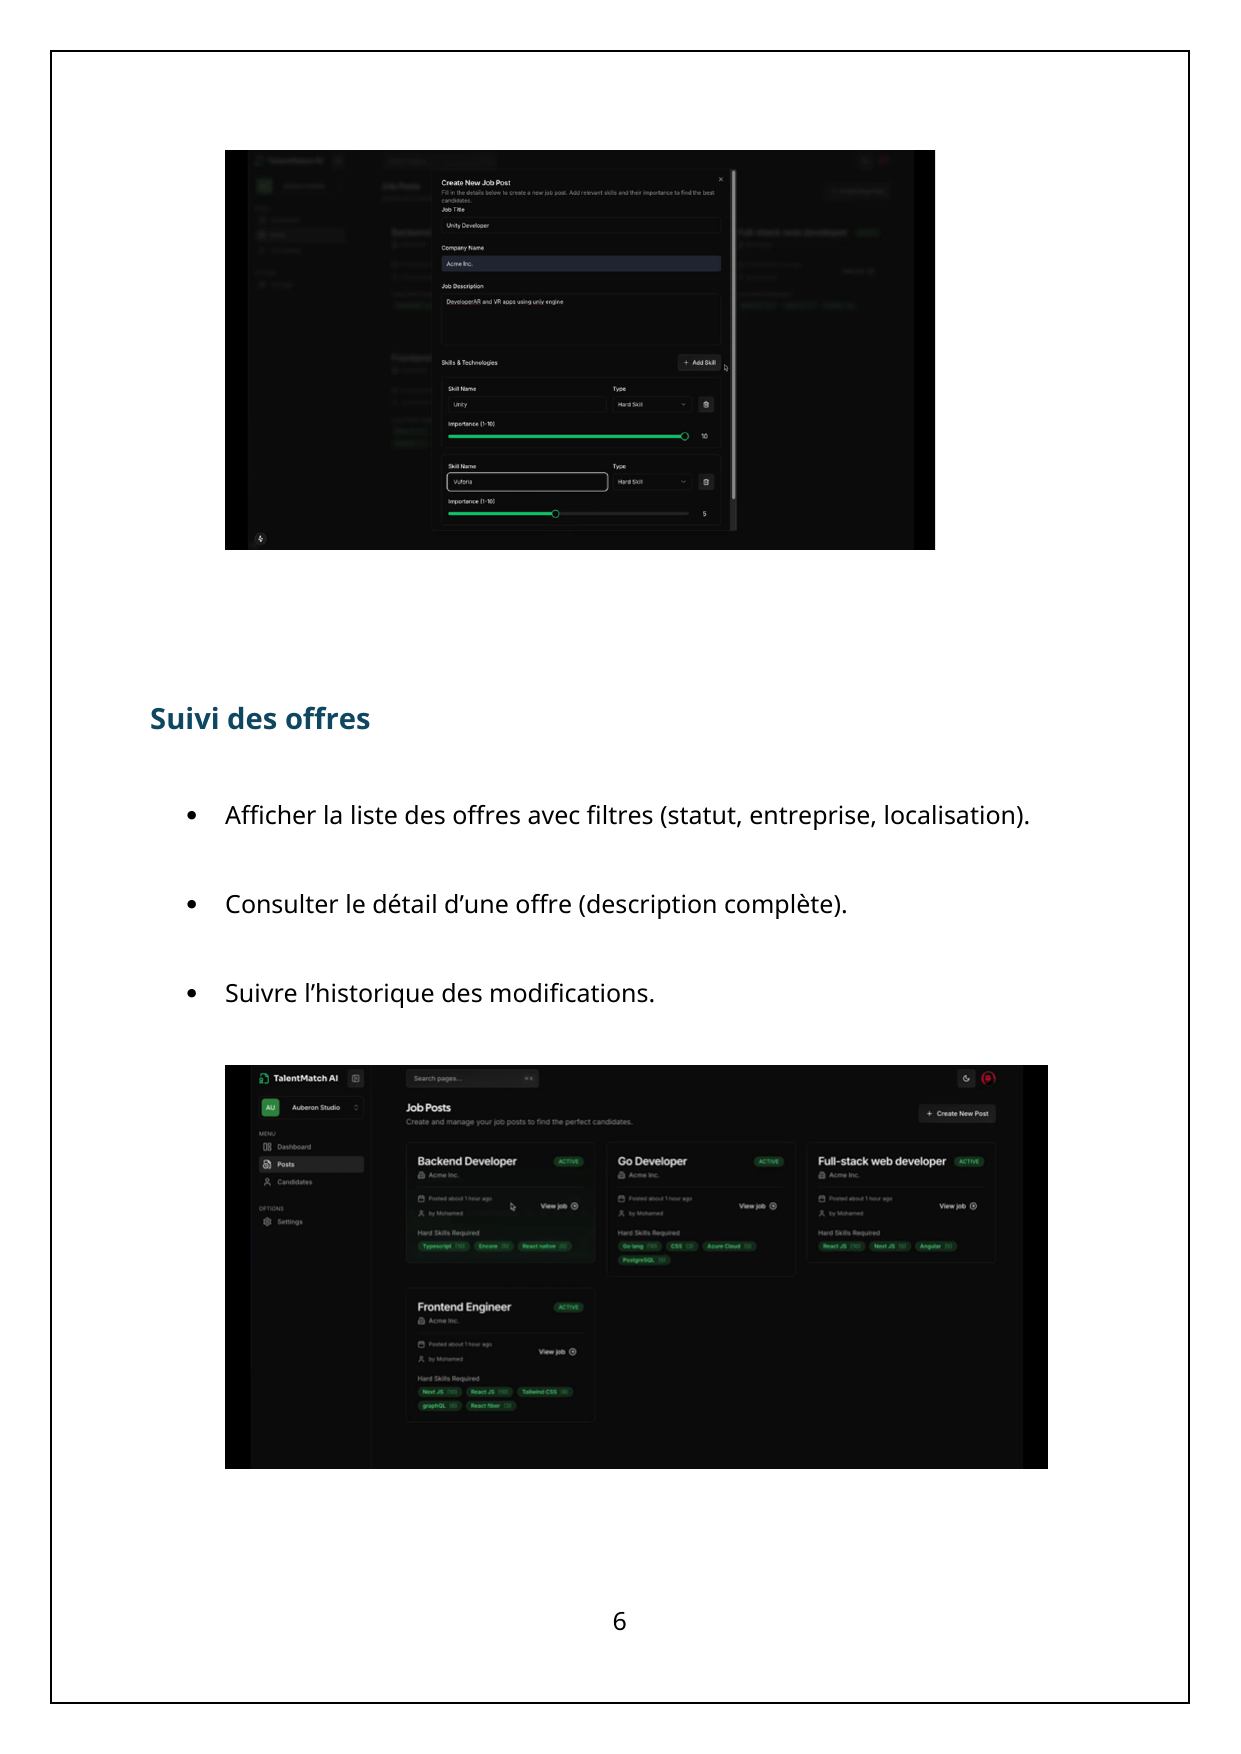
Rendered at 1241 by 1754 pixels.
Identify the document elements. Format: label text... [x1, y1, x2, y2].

subtitle Suivi des offres [150, 698, 1090, 738]
list Afficher la liste des offres avec filtres (statut, entreprise, localisation). [187, 798, 1090, 832]
list Suivre l’historique des modifications. [187, 976, 1090, 1010]
list Consulter le détail d’une offre (description complète). [187, 887, 1090, 921]
